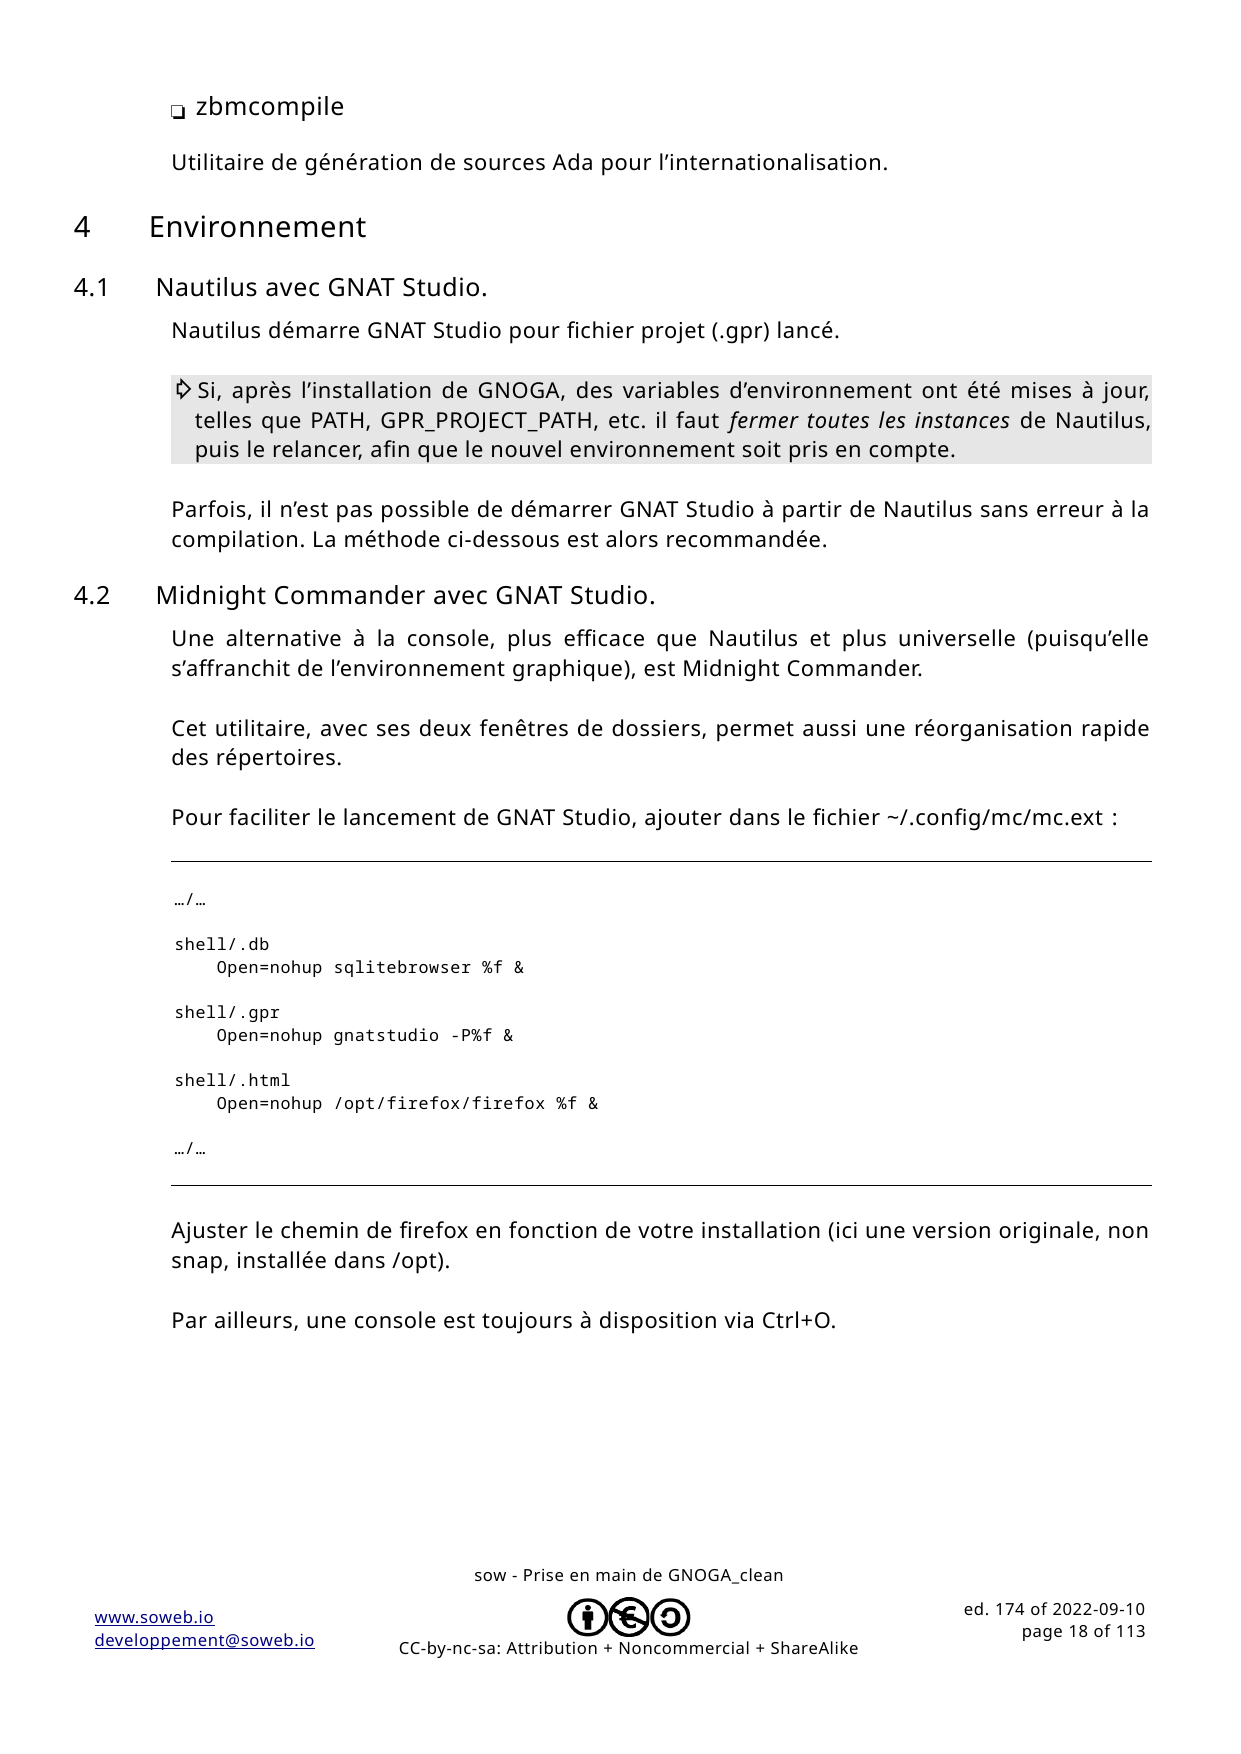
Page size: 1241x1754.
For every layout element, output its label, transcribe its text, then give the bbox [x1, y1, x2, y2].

list shell/.db [171, 907, 1152, 952]
list Open=nohup /opt/firefox/firefox %f & …/… [171, 1088, 1152, 1185]
text Utilitaire de génération de sources Ada pour l’internationalisation. [171, 147, 1152, 177]
subtitle Environnement [74, 206, 1152, 246]
list Si, après l’installation de GNOGA, des variables d’environnement ont été mises à jour, telles que PATH, GPR_PROJECT_PATH, etc. il faut fermer toutes les instances de Nautilus, puis le relancer, afin que le nouvel environnement soit pris en compte. [171, 375, 1152, 464]
text Cet utilitaire, avec ses deux fenêtres de dossiers, permet aussi une réorganisation rapide des répertoires. [171, 712, 1152, 772]
picture [566, 1597, 691, 1637]
list shell/.gpr [171, 998, 1152, 1020]
list Open=nohup gnatstudio -P%f & shell/.html [171, 1020, 1152, 1088]
text Une alternative à la console, plus efficace que Nautilus et plus universelle (puisqu’elle s’affranchit de l’environnement graphique), est Midnight Commander. [171, 623, 1152, 683]
text Nautilus démarre GNAT Studio pour fichier projet (.gpr) lancé. [171, 315, 1152, 345]
text Par ailleurs, une console est toujours à disposition via Ctrl+O. [171, 1304, 1152, 1334]
text Parfois, il n’est pas possible de démarrer GNAT Studio à partir de Nautilus sans erreur à la compilation. La méthode ci-dessous est alors recommandée. [171, 494, 1152, 554]
subtitle zbmcompile [171, 88, 1152, 135]
subtitle Midnight Commander avec GNAT Studio. [74, 577, 1152, 611]
list Open=nohup sqlitebrowser %f & [171, 952, 1152, 978]
text Ajuster le chemin de firefox en fonction de votre installation (ici une version originale, non snap, installée dans /opt). [171, 1215, 1152, 1275]
subtitle Nautilus avec GNAT Studio. [74, 269, 1152, 303]
text Pour faciliter le lancement de GNAT Studio, ajouter dans le fichier ~/.config/mc/mc.ext : [171, 802, 1152, 832]
list …/… [171, 862, 1152, 907]
